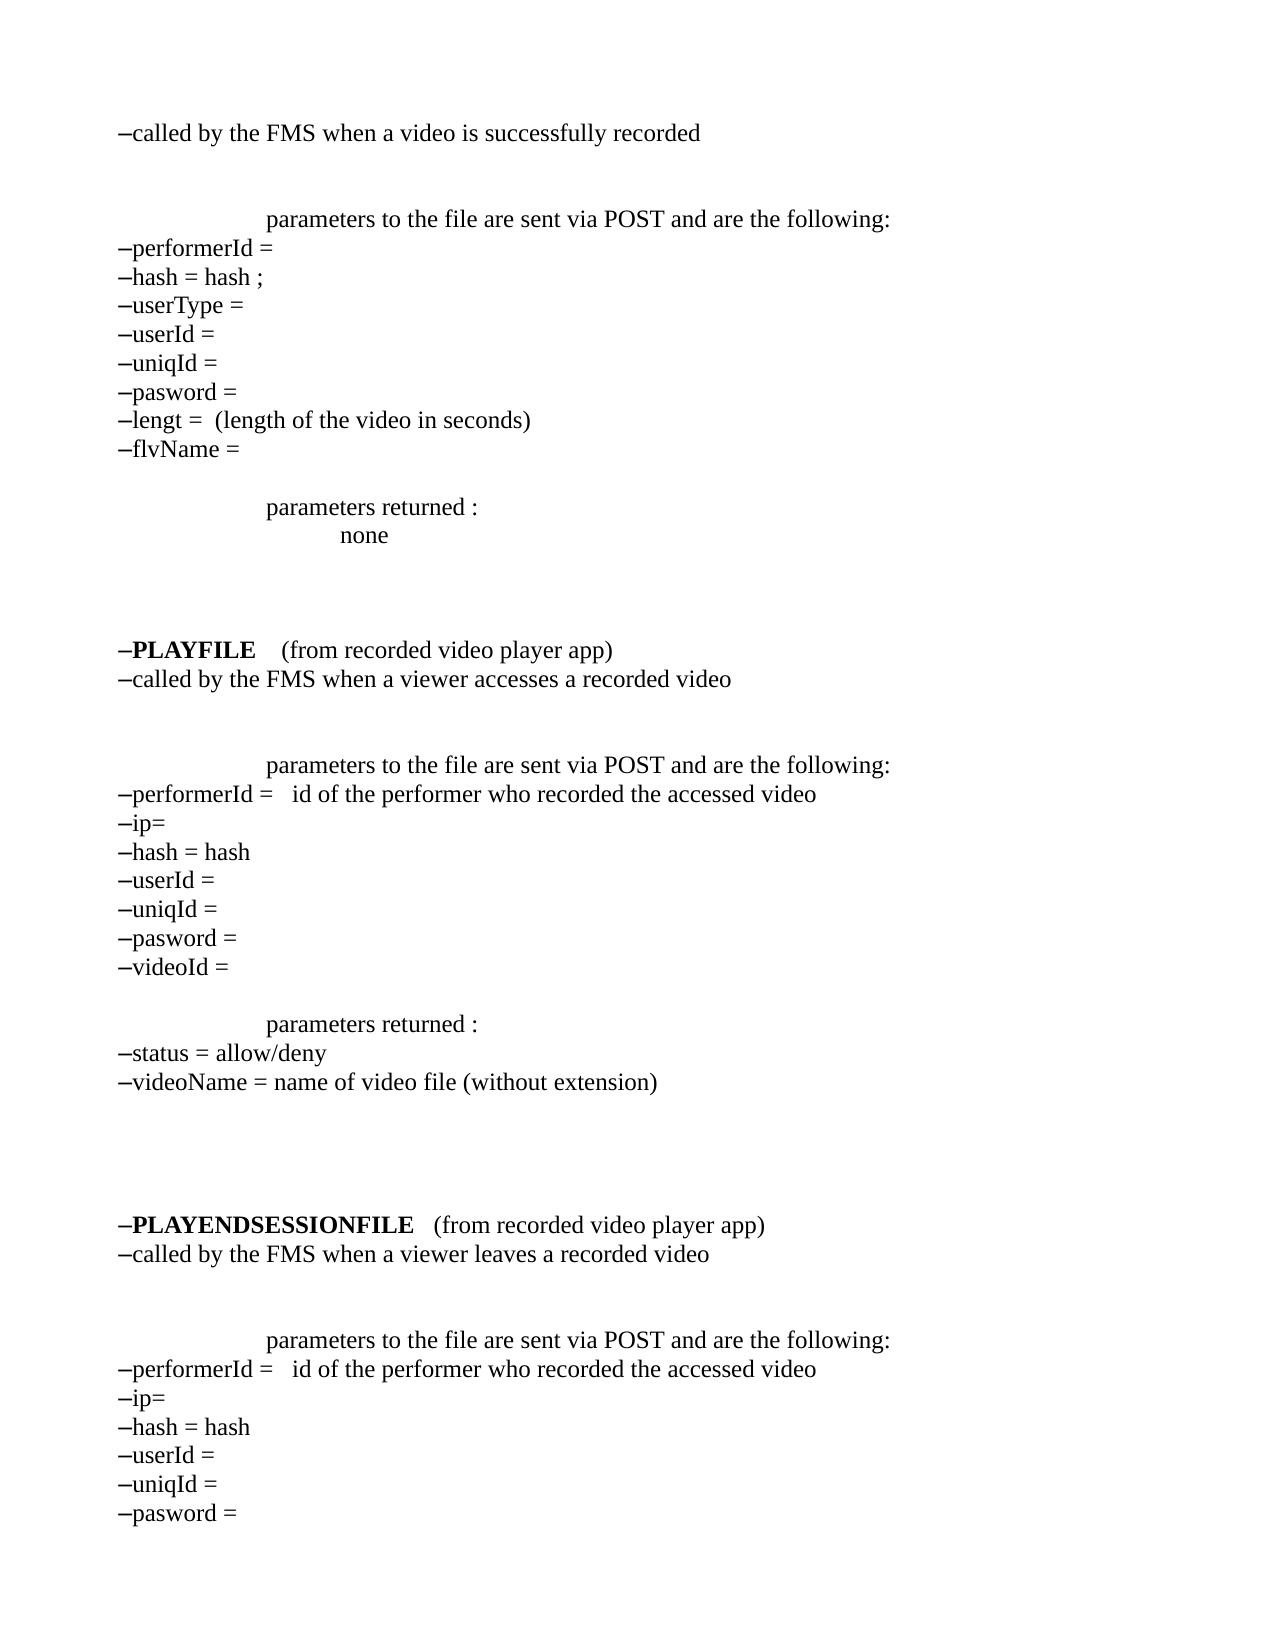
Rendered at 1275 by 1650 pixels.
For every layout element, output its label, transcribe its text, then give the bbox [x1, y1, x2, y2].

list pasword = [118, 923, 1157, 952]
list ip= [118, 808, 1157, 837]
text none [118, 521, 1157, 549]
list uniqId = [118, 348, 1157, 377]
list flvName = [118, 434, 1157, 463]
list pasword = [118, 377, 1157, 406]
text parameters to the file are sent via POST and are the following: [118, 204, 1157, 233]
list hash = hash ; [118, 262, 1157, 291]
list videoName = name of video file (without extension) [118, 1067, 1157, 1096]
list PLAYFILE (from recorded video player app) [118, 636, 1157, 664]
list performerId = id of the performer who recorded the accessed video [118, 1354, 1157, 1383]
list PLAYENDSESSIONFILE (from recorded video player app) [118, 1211, 1157, 1239]
list status = allow/deny [118, 1038, 1157, 1067]
list called by the FMS when a video is successfully recorded [118, 118, 1157, 147]
list userId = [118, 319, 1157, 348]
list performerId = id of the performer who recorded the accessed video [118, 779, 1157, 808]
list lengt = (length of the video in seconds) [118, 406, 1157, 434]
list userType = [118, 291, 1157, 319]
list ip= [118, 1383, 1157, 1412]
list called by the FMS when a viewer leaves a recorded video [118, 1239, 1157, 1268]
list pasword = [118, 1498, 1157, 1527]
list uniqId = [118, 1469, 1157, 1498]
list userId = [118, 1441, 1157, 1469]
list uniqId = [118, 894, 1157, 923]
list hash = hash [118, 1412, 1157, 1441]
text parameters returned : [118, 1009, 1157, 1038]
list hash = hash [118, 837, 1157, 866]
list videoId = [118, 952, 1157, 981]
list userId = [118, 866, 1157, 894]
text parameters to the file are sent via POST and are the following: [118, 751, 1157, 779]
text parameters to the file are sent via POST and are the following: [118, 1326, 1157, 1354]
list performerId = [118, 233, 1157, 262]
text parameters returned : [118, 492, 1157, 521]
list called by the FMS when a viewer accesses a recorded video [118, 664, 1157, 693]
